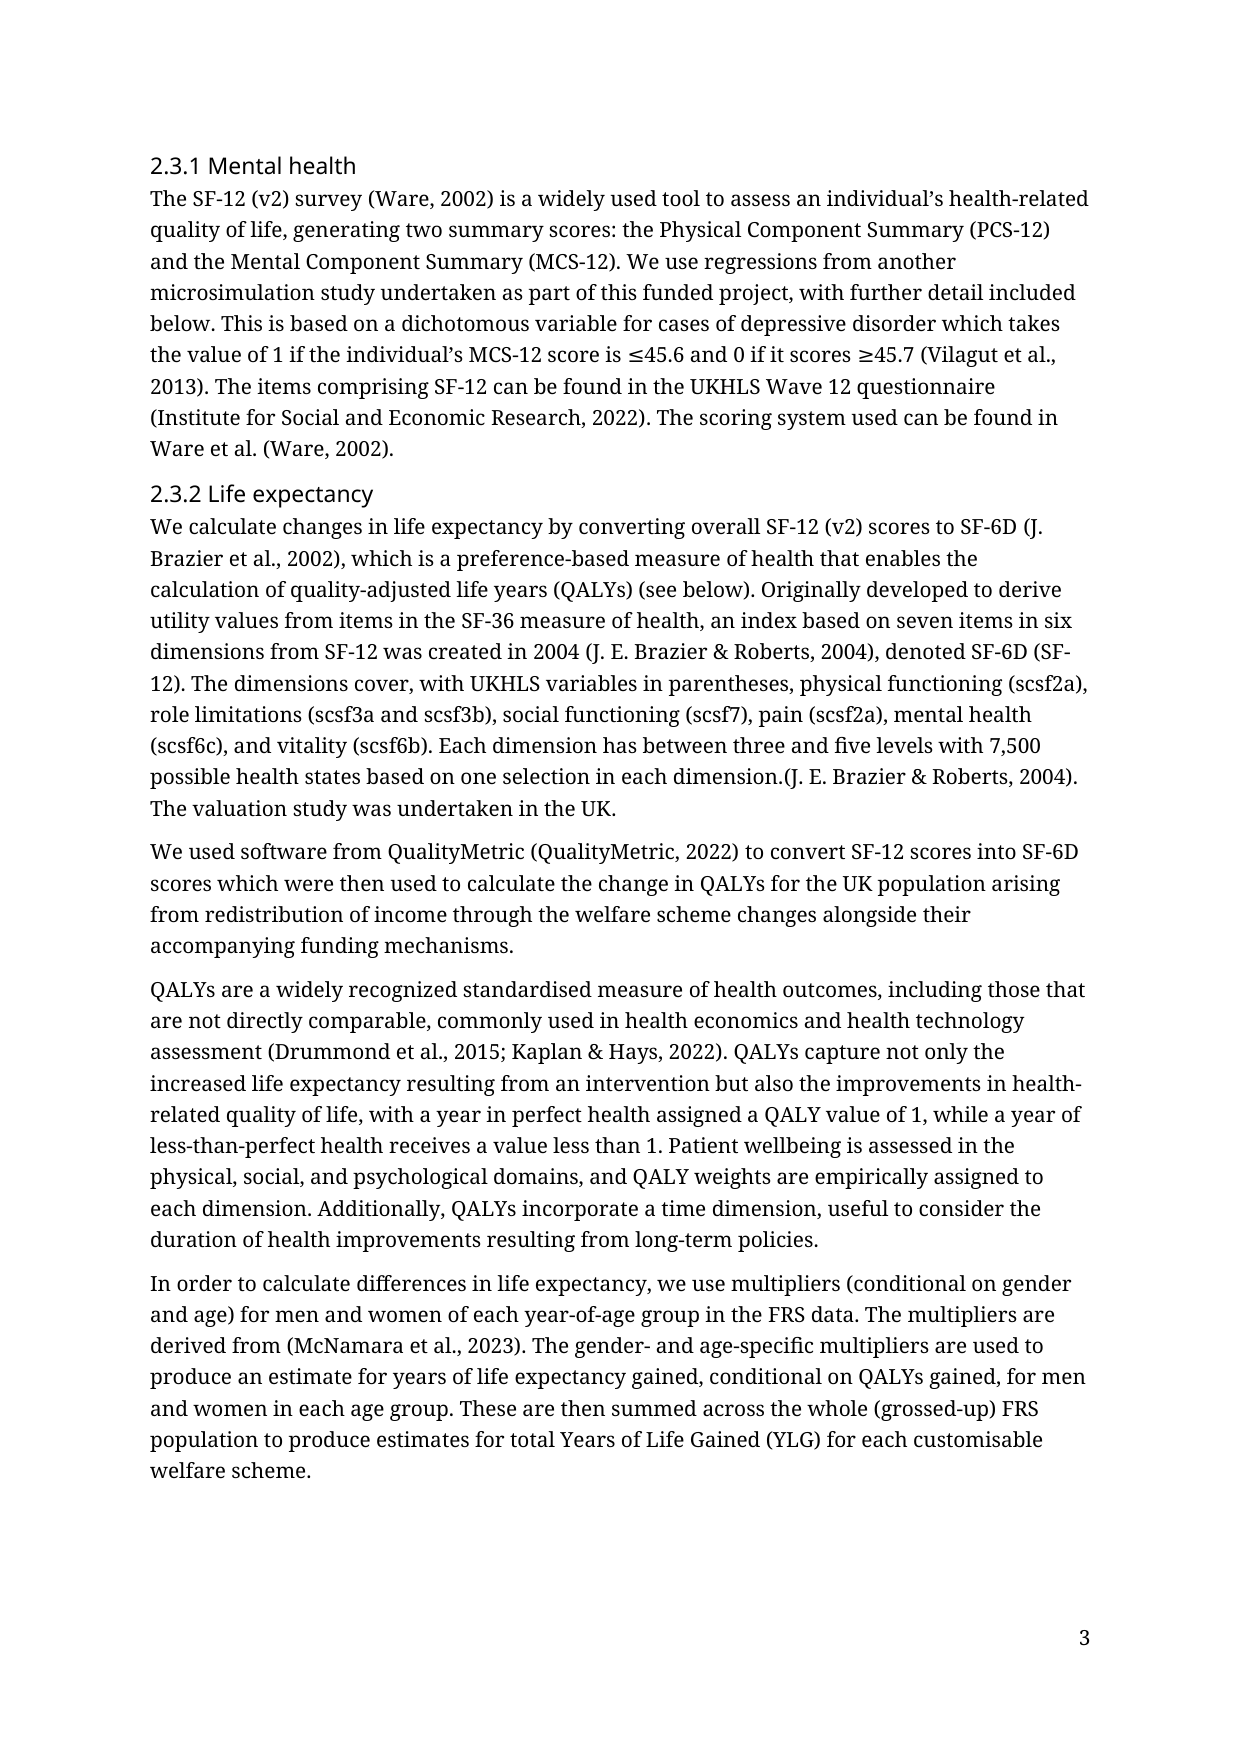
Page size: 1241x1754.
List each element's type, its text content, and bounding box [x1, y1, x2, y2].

subtitle 2.3.1 Mental health [150, 150, 1090, 181]
subtitle 2.3.2 Life expectancy [150, 478, 1090, 509]
text The SF-12 (v2) survey (Ware, 2002) is a widely used tool to assess an individual’s health-related quality of life, generating two summary scores: the Physical Component Summary (PCS-12) and the Mental Component Summary (MCS-12). We use regressions from another microsimulation study undertaken as part of this funded project, with further detail included below. This is based on a dichotomous variable for cases of depressive disorder which takes the value of 1 if the individual’s MCS-12 score is ≤45.6 and 0 if it scores ≥45.7 (Vilagut et al., 2013). The items comprising SF-12 can be found in the UKHLS Wave 12 questionnaire (Institute for Social and Economic Research, 2022). The scoring system used can be found in Ware et al. (Ware, 2002). [150, 184, 1090, 463]
text We calculate changes in life expectancy by converting overall SF-12 (v2) scores to SF-6D (J. Brazier et al., 2002), which is a preference-based measure of health that enables the calculation of quality-adjusted life years (QALYs) (see below). Originally developed to derive utility values from items in the SF-36 measure of health, an index based on seven items in six dimensions from SF-12 was created in 2004 (J. E. Brazier & Roberts, 2004), denoted SF-6D (SF-12). The dimensions cover, with UKHLS variables in parentheses, physical functioning (scsf2a), role limitations (scsf3a and scsf3b), social functioning (scsf7), pain (scsf2a), mental health (scsf6c), and vitality (scsf6b). Each dimension has between three and five levels with 7,500 possible health states based on one selection in each dimension.(J. E. Brazier & Roberts, 2004). The valuation study was undertaken in the UK. [150, 512, 1090, 822]
text We used software from QualityMetric (QualityMetric, 2022) to convert SF-12 scores into SF-6D scores which were then used to calculate the change in QALYs for the UK population arising from redistribution of income through the welfare scheme changes alongside their accompanying funding mechanisms. [150, 837, 1090, 960]
text In order to calculate differences in life expectancy, we use multipliers (conditional on gender and age) for men and women of each year-of-age group in the FRS data. The multipliers are derived from (McNamara et al., 2023). The gender- and age-specific multipliers are used to produce an estimate for years of life expectancy gained, conditional on QALYs gained, for men and women in each age group. These are then summed across the whole (grossed-up) FRS population to produce estimates for total Years of Life Gained (YLG) for each customisable welfare scheme. [150, 1269, 1090, 1485]
text QALYs are a widely recognized standardised measure of health outcomes, including those that are not directly comparable, commonly used in health economics and health technology assessment (Drummond et al., 2015; Kaplan & Hays, 2022). QALYs capture not only the increased life expectancy resulting from an intervention but also the improvements in health-related quality of life, with a year in perfect health assigned a QALY value of 1, while a year of less-than-perfect health receives a value less than 1. Patient wellbeing is assessed in the physical, social, and psychological domains, and QALY weights are empirically assigned to each dimension. Additionally, QALYs incorporate a time dimension, useful to consider the duration of health improvements resulting from long-term policies. [150, 975, 1090, 1253]
